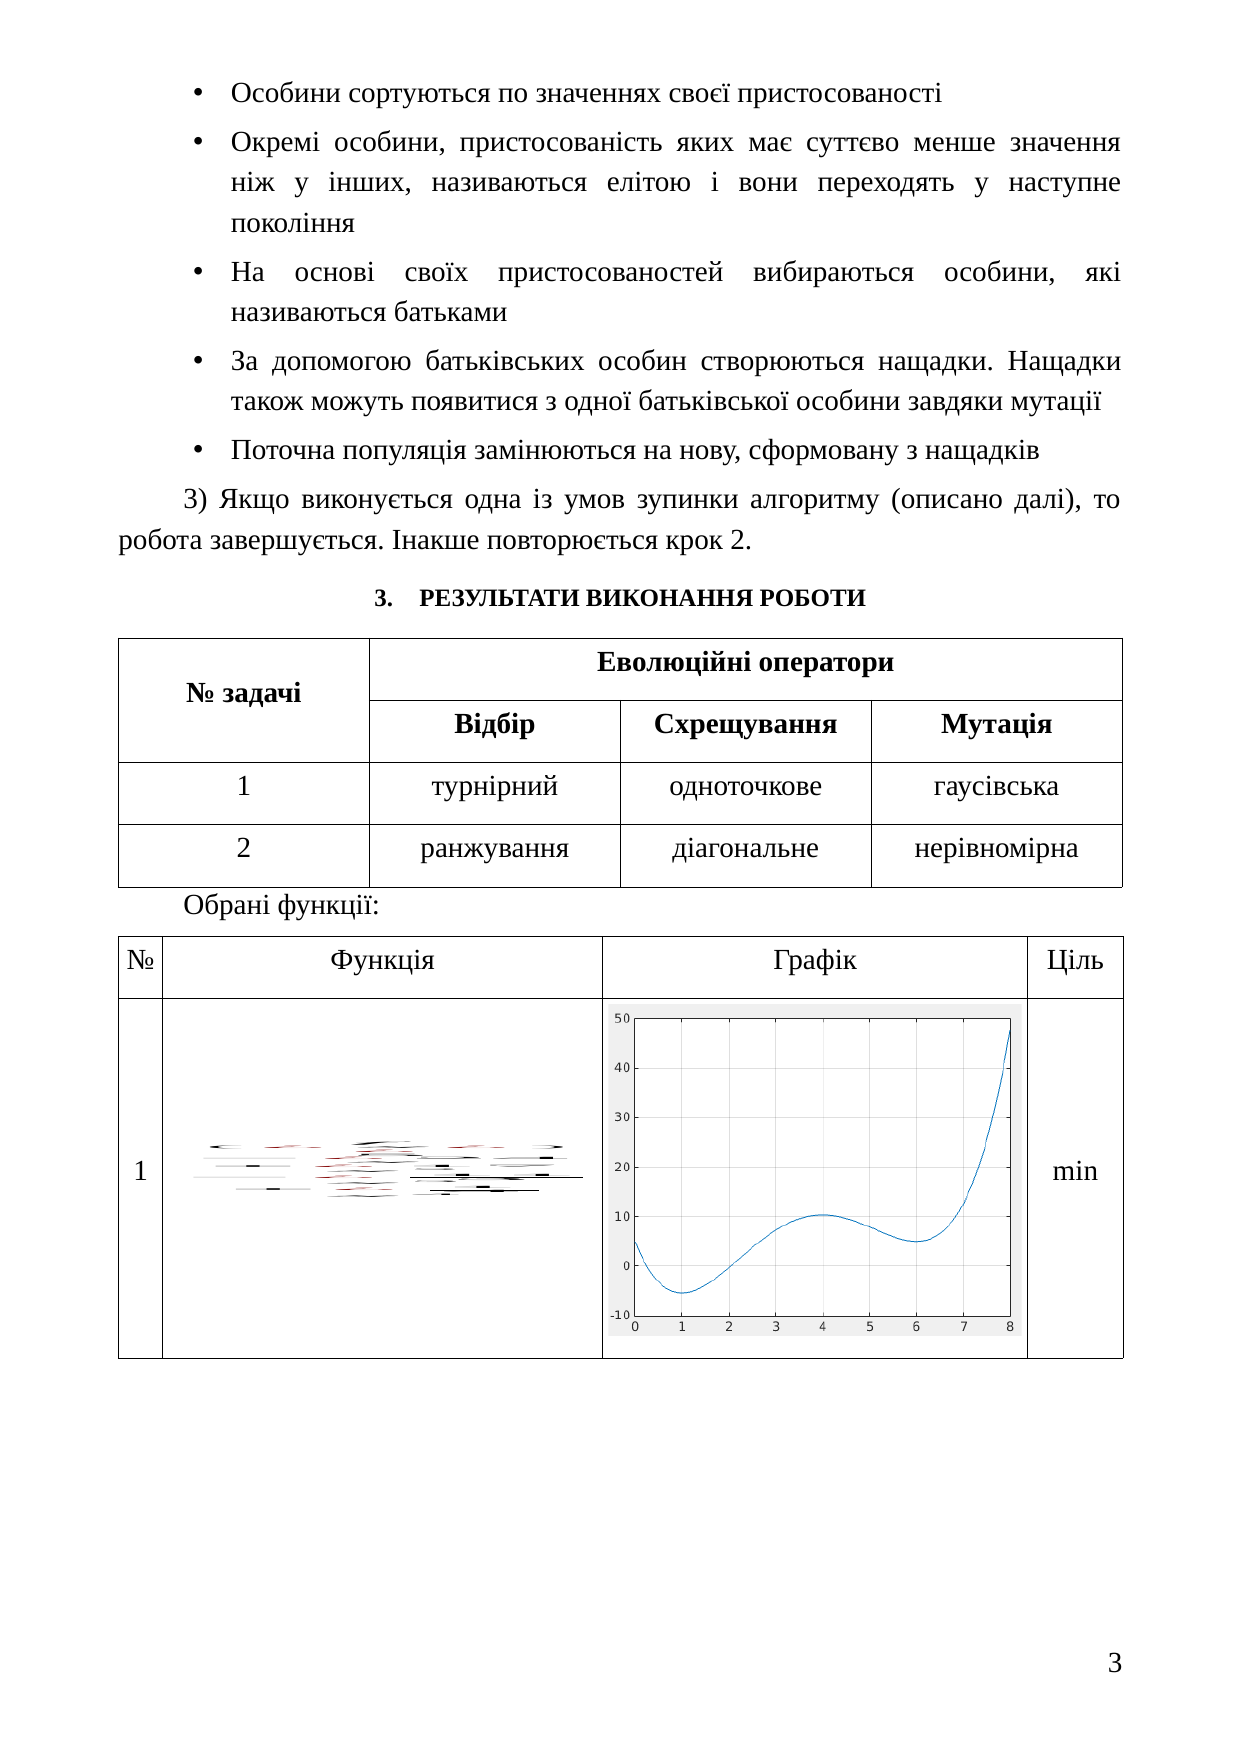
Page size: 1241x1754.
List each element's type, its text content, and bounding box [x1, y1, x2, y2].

table_header № [119, 937, 162, 998]
table_cell [163, 999, 602, 1358]
table_cell діагональне [621, 825, 871, 886]
table_header Графік [603, 937, 1027, 998]
table_header Функція [163, 937, 602, 998]
table_cell min [1028, 999, 1123, 1358]
table_header Еволюційні оператори [370, 639, 1122, 700]
table_cell гаусівська [872, 763, 1122, 824]
list За допомогою батьківських особин створюються нащадки. Нащадки також можуть появитися з одної батьківської особини завдяки мутації [193, 343, 1122, 417]
table_cell Схрещування [621, 701, 871, 762]
table_cell Мутація [872, 701, 1122, 762]
table_cell ранжування [370, 825, 620, 886]
table_header № задачі [119, 639, 369, 762]
list Окремі особини, пристосованість яких має суттєво менше значення ніж у інших, називаються елітою і вони переходять у наступне покоління [193, 124, 1122, 238]
text Обрані функції: [118, 888, 1122, 920]
subtitle Результати виконання роботи [118, 583, 1122, 611]
table_cell одноточкове [621, 763, 871, 824]
table_cell 1 [119, 999, 162, 1358]
table_cell 2 [119, 825, 369, 886]
table_cell Відбір [370, 701, 620, 762]
list Поточна популяція замінюються на нову, сформовану з нащадків [193, 432, 1122, 466]
table_cell [603, 999, 1027, 1358]
table_cell 1 [119, 763, 369, 824]
table_cell турнірний [370, 763, 620, 824]
list На основі своїх пристосованостей вибираються особини, які називаються батьками [193, 254, 1122, 328]
table_header Ціль [1028, 937, 1123, 998]
table_cell нерівномірна [872, 825, 1122, 886]
list Особини сортуються по значеннях своєї пристосованості [193, 75, 1122, 109]
text 3) Якщо виконується одна із умов зупинки алгоритму (описано далі), то робота завершується. Інакше повторюється крок 2. [118, 482, 1122, 555]
